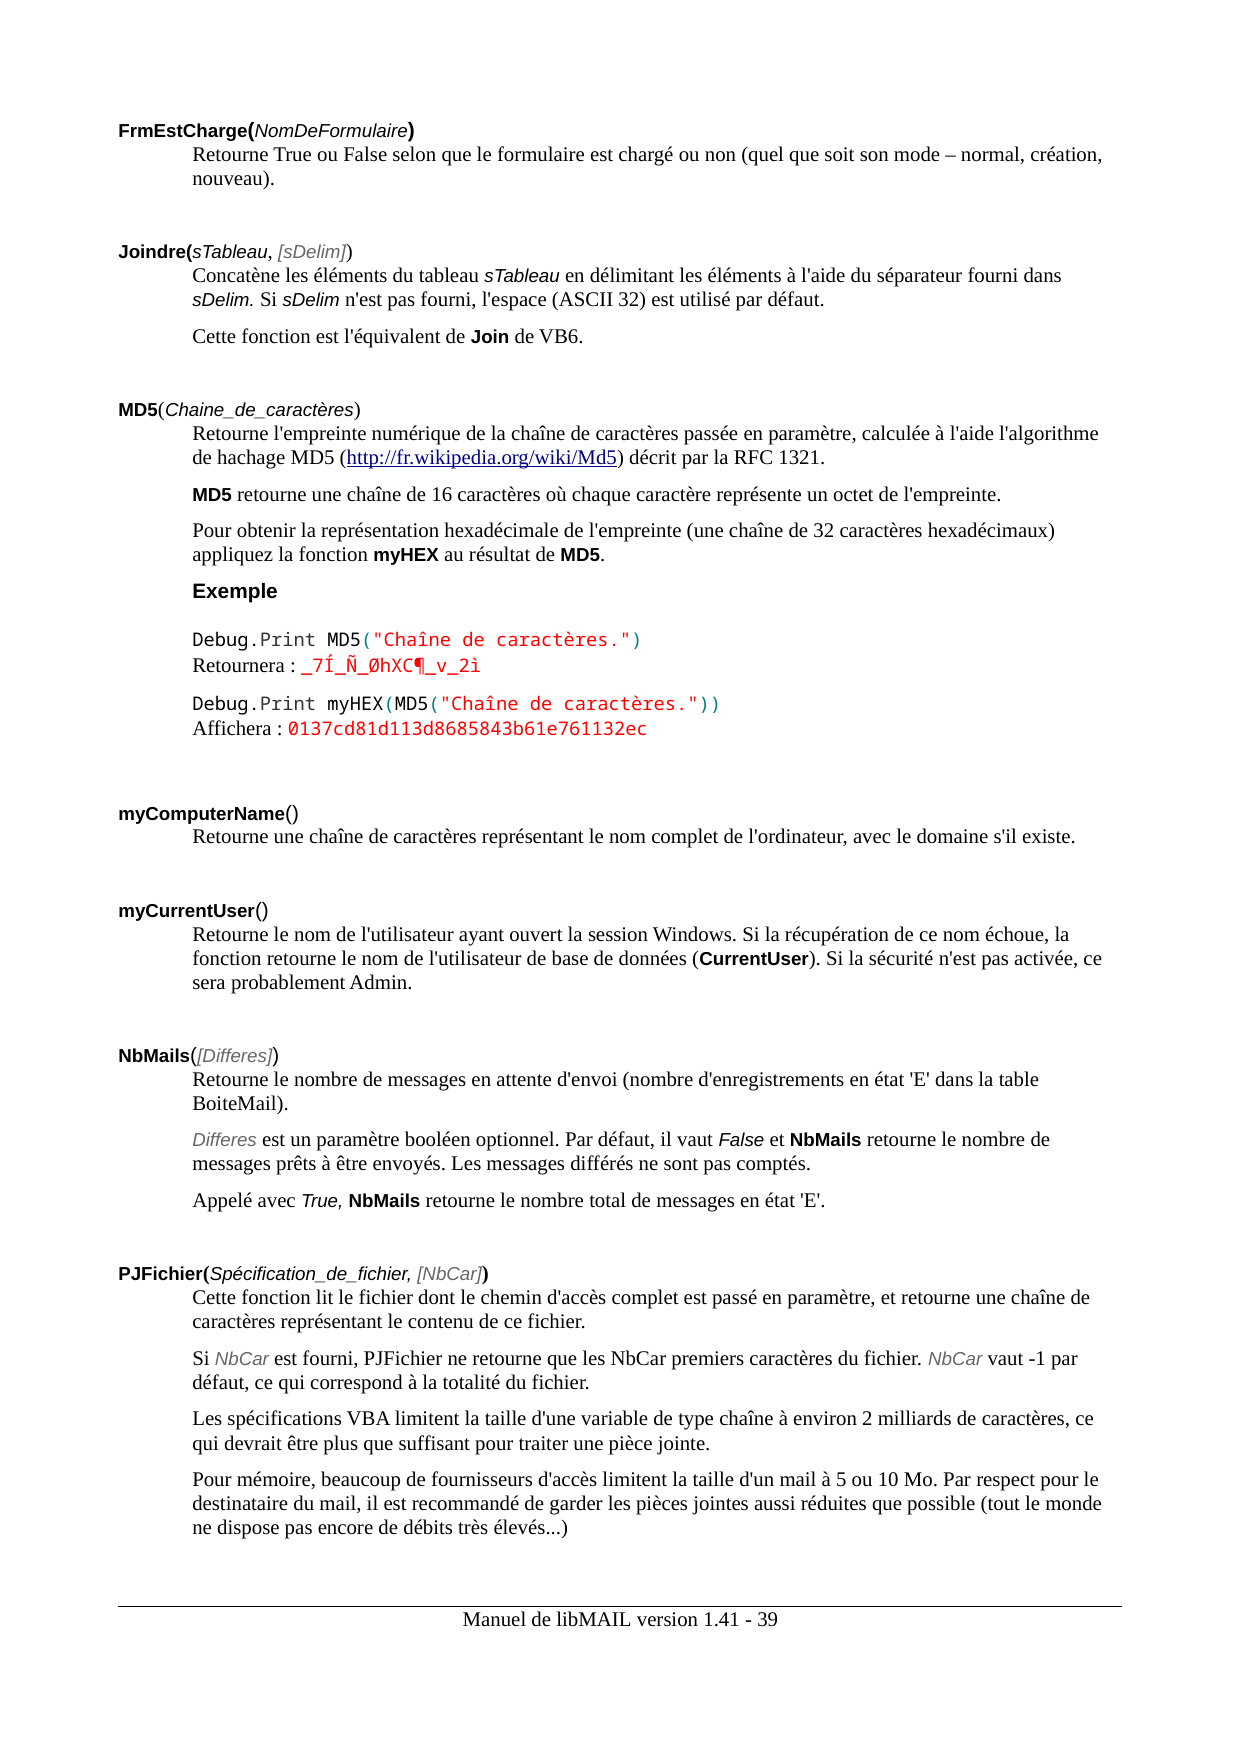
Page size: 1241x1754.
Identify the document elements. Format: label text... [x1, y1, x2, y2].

text Appelé avec True, NbMails retourne le nombre total de messages en état 'E'. [192, 1188, 1122, 1212]
text Retourne une chaîne de caractères représentant le nom complet de l'ordinateur, avec le domaine s'il existe. [192, 824, 1122, 848]
text Exemple [192, 579, 1122, 603]
text Debug.Print MD5("Chaîne de caractères.") [192, 627, 1122, 652]
text MD5 retourne une chaîne de 16 caractères où chaque caractère représente un octet de l'empreinte. [192, 482, 1122, 506]
text MD5(Chaine_de_caractères) [118, 397, 1122, 421]
text Joindre(sTableau, [sDelim]) [118, 239, 1122, 263]
text Pour mémoire, beaucoup de fournisseurs d'accès limitent la taille d'un mail à 5 ou 10 Mo. Par respect pour le destinataire du mail, il est recommandé de garder les pièces jointes aussi réduites que possible (tout le monde ne dispose pas encore de débits très élevés...) [192, 1467, 1122, 1539]
text PJFichier(Spécification_de_fichier, [NbCar]) [118, 1261, 1122, 1285]
text myComputerName() [118, 800, 1122, 824]
text Retourne l'empreinte numérique de la chaîne de caractères passée en paramètre, calculée à l'aide l'algorithme de hachage MD5 (http://fr.wikipedia.org/wiki/Md5) décrit par la RFC 1321. [192, 421, 1122, 469]
text Cette fonction est l'équivalent de Join de VB6. [192, 324, 1122, 348]
text Les spécifications VBA limitent la taille d'une variable de type chaîne à environ 2 milliards de caractères, ce qui devrait être plus que suffisant pour traiter une pièce jointe. [192, 1406, 1122, 1454]
text FrmEstCharge(NomDeFormulaire) [118, 118, 1122, 142]
text Cette fonction lit le fichier dont le chemin d'accès complet est passé en paramètre, et retourne une chaîne de caractères représentant le contenu de ce fichier. [192, 1285, 1122, 1333]
text Retournera : _7Í_Ñ_ØhXC¶_v_2ì [192, 652, 1122, 678]
text NbMails([Differes]) [118, 1043, 1122, 1067]
text Si NbCar est fourni, PJFichier ne retourne que les NbCar premiers caractères du fichier. NbCar vaut -1 par défaut, ce qui correspond à la totalité du fichier. [192, 1346, 1122, 1394]
text Retourne le nombre de messages en attente d'envoi (nombre d'enregistrements en état 'E' dans la table BoiteMail). [192, 1067, 1122, 1115]
text Debug.Print myHEX(MD5("Chaîne de caractères.")) [192, 690, 1122, 716]
text Concatène les éléments du tableau sTableau en délimitant les éléments à l'aide du séparateur fourni dans sDelim. Si sDelim n'est pas fourni, l'espace (ASCII 32) est utilisé par défaut. [192, 263, 1122, 311]
text Retourne le nom de l'utilisateur ayant ouvert la session Windows. Si la récupération de ce nom échoue, la fonction retourne le nom de l'utilisateur de base de données (CurrentUser). Si la sécurité n'est pas activée, ce sera probablement Admin. [192, 921, 1122, 994]
text Differes est un paramètre booléen optionnel. Par défaut, il vaut False et NbMails retourne le nombre de messages prêts à être envoyés. Les messages différés ne sont pas comptés. [192, 1127, 1122, 1175]
text myCurrentUser() [118, 897, 1122, 921]
text Retourne True ou False selon que le formulaire est chargé ou non (quel que soit son mode – normal, création, nouveau). [192, 142, 1122, 190]
text Affichera : 0137cd81d113d8685843b61e761132ec [192, 716, 1122, 741]
text Pour obtenir la représentation hexadécimale de l'empreinte (une chaîne de 32 caractères hexadécimaux) appliquez la fonction myHEX au résultat de MD5. [192, 518, 1122, 566]
